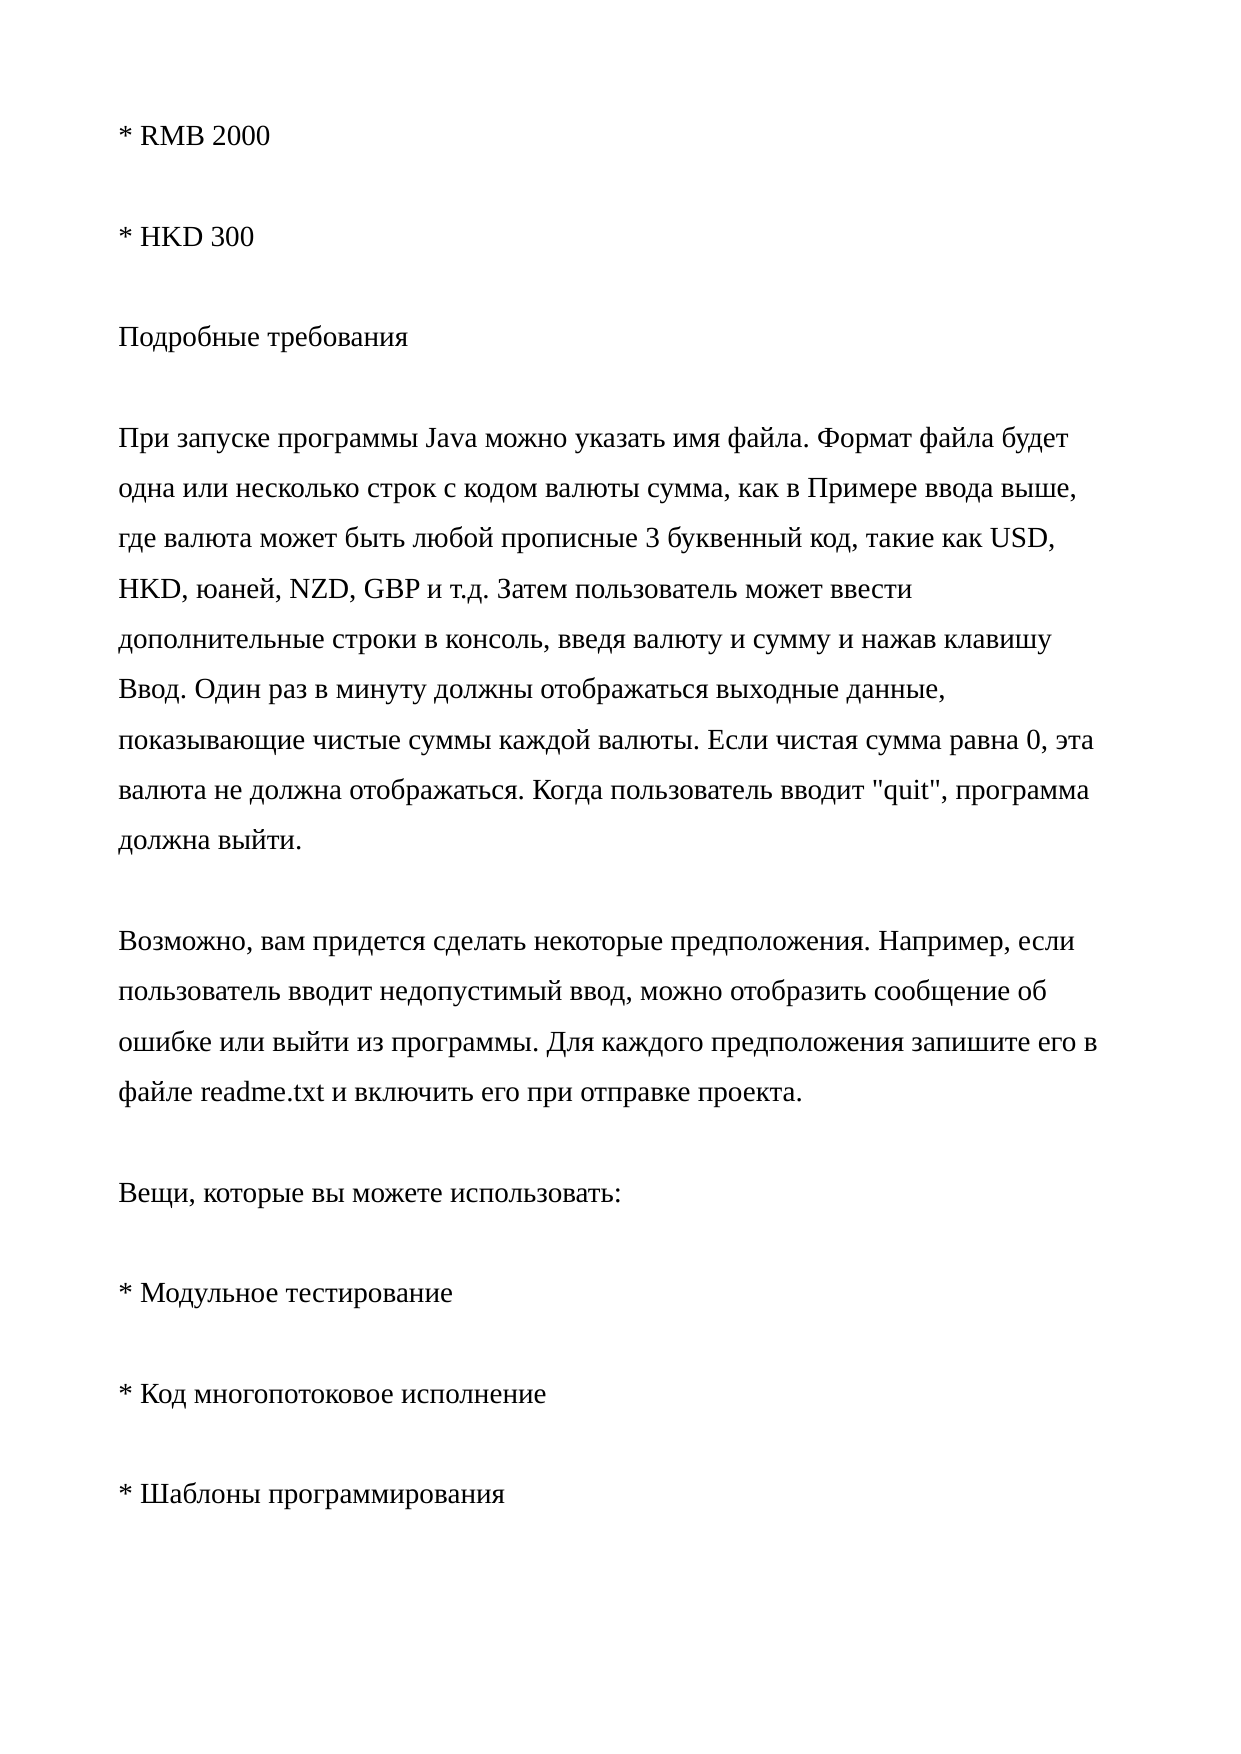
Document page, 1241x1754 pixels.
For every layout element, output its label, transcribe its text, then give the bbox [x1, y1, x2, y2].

text * HKD 300 [118, 219, 1122, 252]
text * Модульное тестирование [118, 1275, 1122, 1309]
text * RMB 2000 [118, 118, 1122, 152]
text Вещи, которые вы можете использовать: [118, 1175, 1122, 1208]
text При запуске программы Java можно указать имя файла. Формат файла будет одна или несколько строк с кодом валюты сумма, как в Примере ввода выше, где валюта может быть любой прописные 3 буквенный код, такие как USD, HKD, юаней, NZD, GBP и т.д. Затем пользователь может ввести дополнительные строки в консоль, введя валюту и сумму и нажав клавишу Ввод. Один раз в минуту должны отображаться выходные данные, показывающие чистые суммы каждой валюты. Если чистая сумма равна 0, эта валюта не должна отображаться. Когда пользователь вводит "quit", программа должна выйти. [118, 420, 1122, 856]
text * Шаблоны программирования [118, 1477, 1122, 1510]
text Возможно, вам придется сделать некоторые предположения. Например, если пользователь вводит недопустимый ввод, можно отобразить сообщение об ошибке или выйти из программы. Для каждого предположения запишите его в файле readme.txt и включить его при отправке проекта. [118, 923, 1122, 1108]
text Подробные требования [118, 319, 1122, 353]
text * Код многопотоковое исполнение [118, 1376, 1122, 1409]
